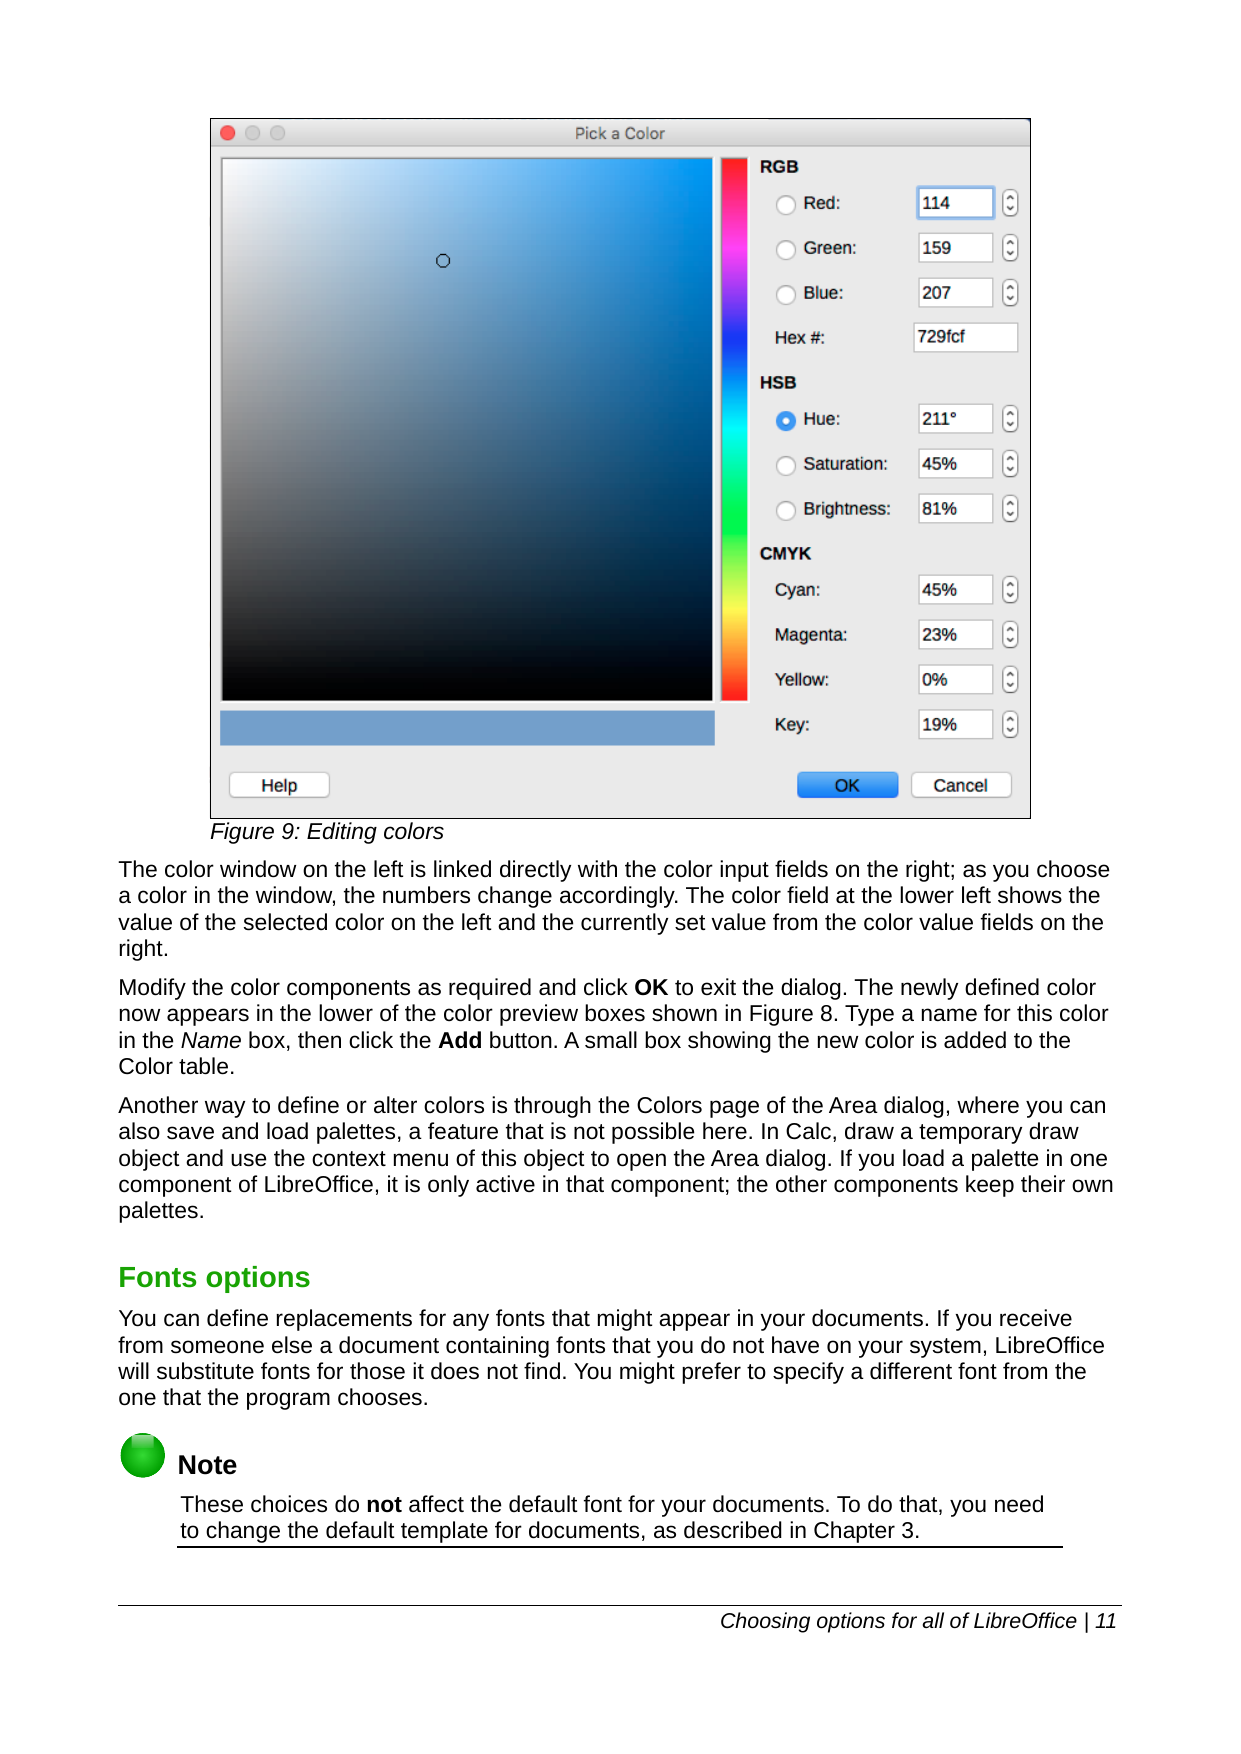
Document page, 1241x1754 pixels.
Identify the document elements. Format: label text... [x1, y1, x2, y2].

text These choices do not affect the default font for your documents. To do that, you need to change the default template for documents, as described in Chapter 3. [177, 1487, 1063, 1546]
text You can define replacements for any fonts that might appear in your documents. If you receive from someone else a document containing fonts that you do not have on your system, LibreOffice will substitute fonts for those it does not find. You might prefer to specify a different font from the one that the program chooses. [118, 1305, 1122, 1411]
picture [211, 119, 1030, 818]
text The color window on the left is linked directly with the color input fields on the right; as you choose a color in the window, the numbers change accordingly. The color field at the lower left shows the value of the selected color on the left and the currently set value from the color value fields on the right. [118, 856, 1122, 962]
text Modify the color components as required and click OK to exit the dialog. The newly defined color now appears in the lower of the color preview boxes shown in Figure 8. Type a name for this color in the Name box, then click the Add button. A small box showing the new color is added to the Color table. [118, 974, 1122, 1079]
text Figure 9: Editing colors [210, 819, 1031, 844]
subtitle Fonts options [118, 1260, 1122, 1293]
text Another way to define or alter colors is through the Colors page of the Area dialog, where you can also save and load palettes, a feature that is not possible here. In Calc, draw a temporary draw object and use the context menu of this object to open the Area dialog. If you load a palette in one component of LibreOffice, it is only active in that component; the other components keep their own palettes. [118, 1092, 1122, 1224]
subtitle Note [118, 1431, 1122, 1480]
